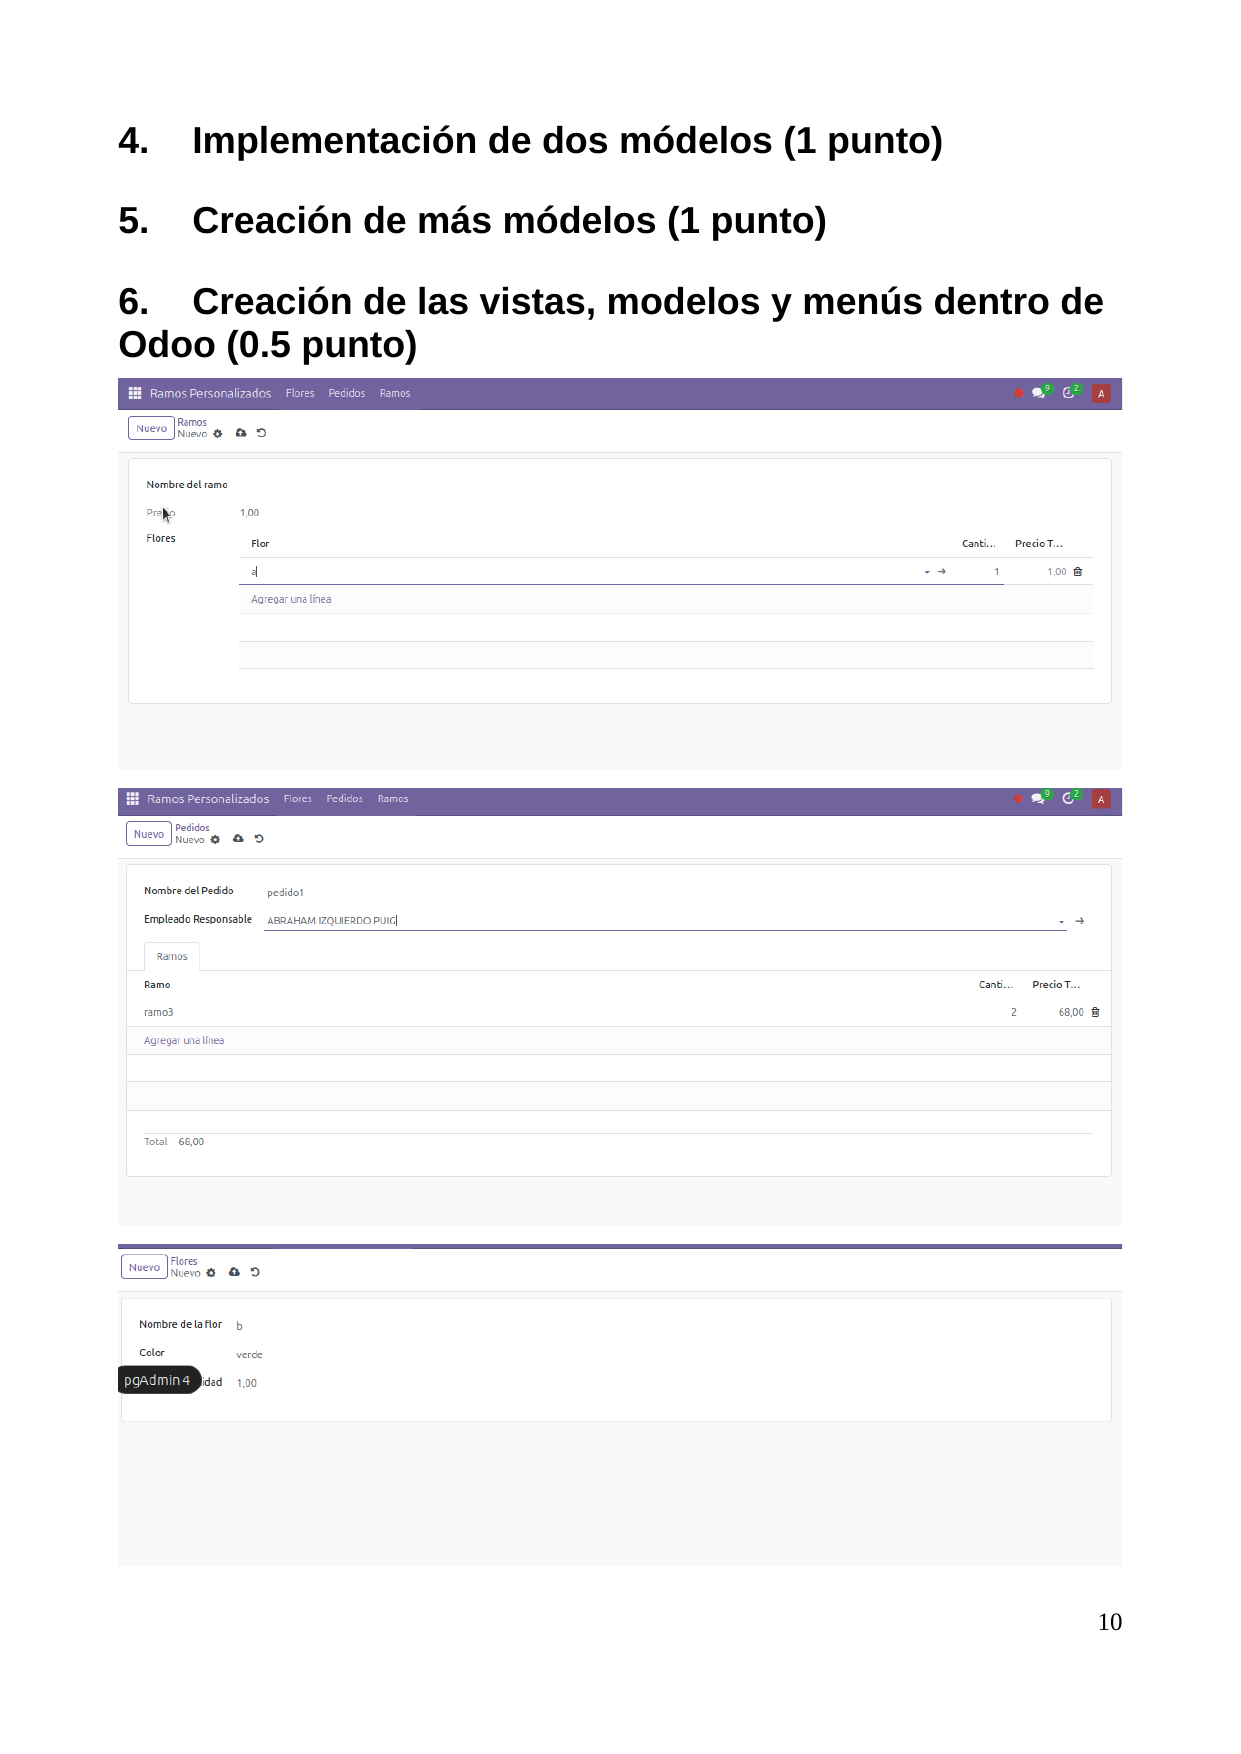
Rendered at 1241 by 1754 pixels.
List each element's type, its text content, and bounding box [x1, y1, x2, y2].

picture [118, 1244, 1123, 1566]
subtitle Creación de más módelos (1 punto) [118, 199, 1122, 242]
picture [118, 378, 1123, 770]
subtitle Creación de las vistas, modelos y menús dentro de Odoo (0.5 punto) [118, 279, 1122, 366]
picture [118, 788, 1123, 1226]
subtitle Implementación de dos módelos (1 punto) [118, 118, 1122, 161]
